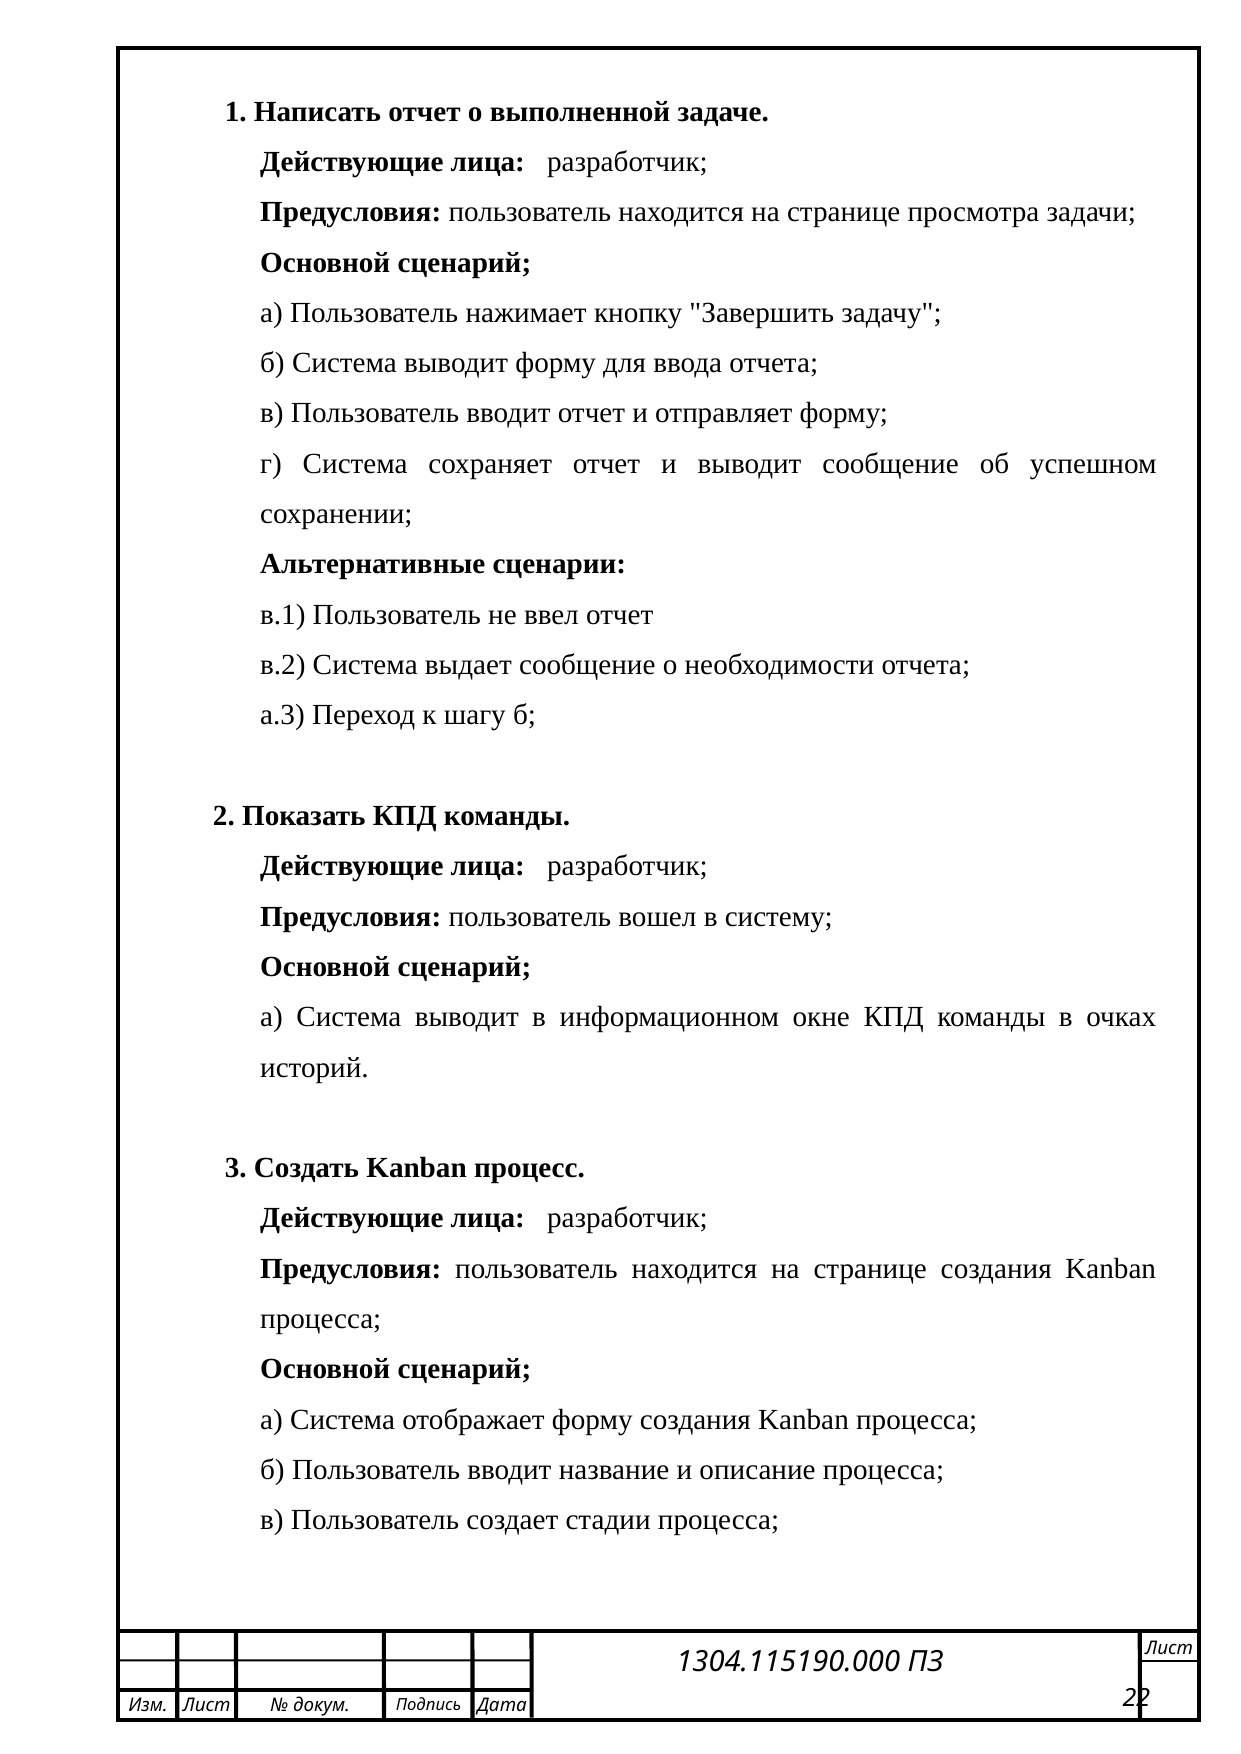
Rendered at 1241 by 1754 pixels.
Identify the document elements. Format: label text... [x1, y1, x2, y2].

text а) Пользователь нажимает кнопку "Завершить задачу"; [260, 295, 1157, 328]
text в) Пользователь вводит отчет и отправляет форму; [260, 396, 1157, 429]
text Действующие лица: разработчик; [260, 1201, 1157, 1234]
text в) Пользователь создает стадии процесса; [260, 1502, 1157, 1536]
text б) Пользователь вводит название и описание процесса; [260, 1452, 1157, 1486]
text а) Система выводит в информационном окне КПД команды в очках историй. [260, 999, 1157, 1083]
text 1. Написать отчет о выполненной задаче. [224, 94, 1157, 127]
text Основной сценарий; [260, 1352, 1157, 1385]
text Предусловия: пользователь находится на странице создания Kanban процесса; [260, 1251, 1157, 1335]
text а) Система отображает форму создания Kanban процесса; [260, 1402, 1157, 1435]
text Предусловия: пользователь находится на странице просмотра задачи; [260, 194, 1157, 228]
text 2. Показать КПД команды. [148, 798, 1157, 832]
text г) Система сохраняет отчет и выводит сообщение об успешном сохранении; [260, 446, 1157, 530]
text 3. Создать Kanban процесс. [224, 1150, 1157, 1184]
text в.2) Система выдает сообщение о необходимости отчета; [260, 647, 1157, 681]
text Действующие лица: разработчик; [260, 848, 1157, 882]
text в.1) Пользователь не ввел отчет [260, 597, 1157, 630]
text Действующие лица: разработчик; [260, 144, 1157, 178]
text Предусловия: пользователь вошел в систему; [260, 899, 1157, 932]
text Основной сценарий; [260, 949, 1157, 983]
text а.3) Переход к шагу б; [260, 697, 1157, 731]
text Альтернативные сценарии: [260, 547, 1157, 580]
text б) Система выводит форму для ввода отчета; [260, 345, 1157, 379]
text Основной сценарий; [260, 245, 1157, 278]
